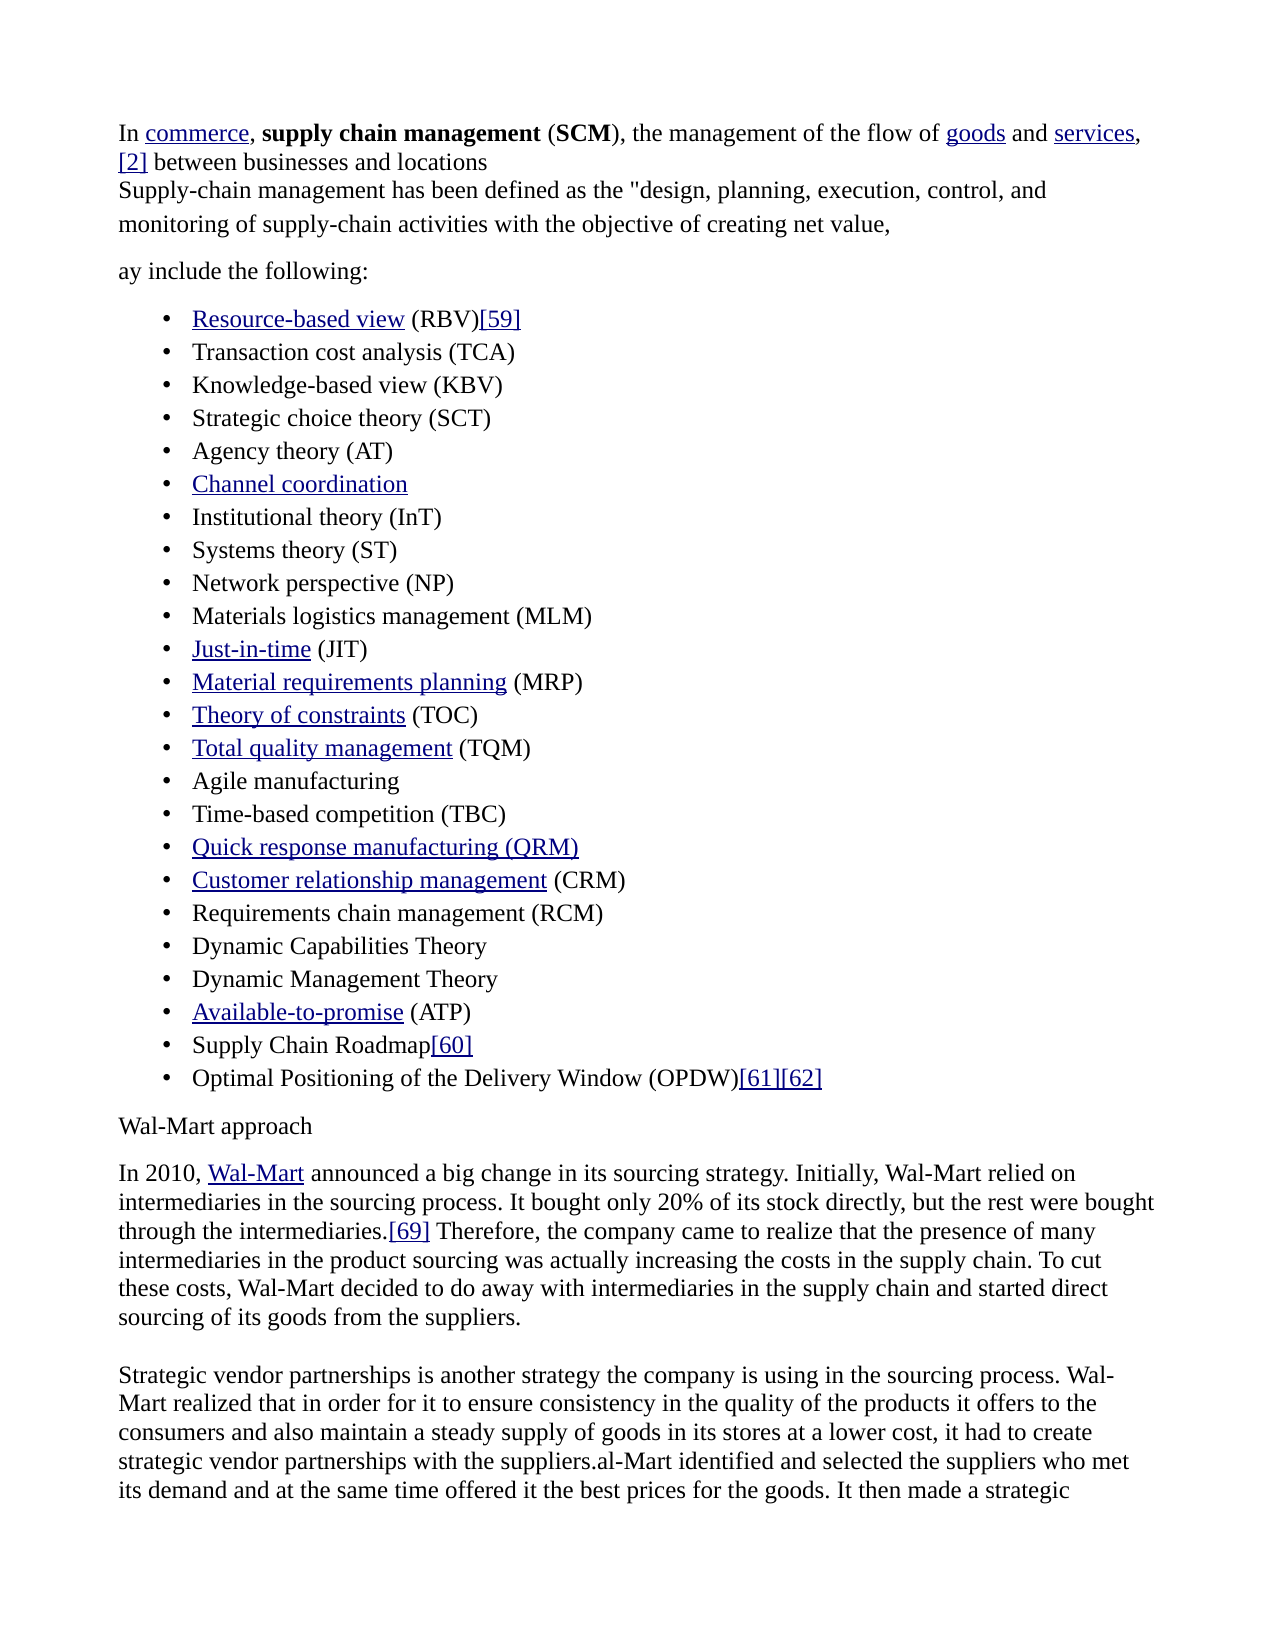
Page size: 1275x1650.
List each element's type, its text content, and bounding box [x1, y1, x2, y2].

list Customer relationship management (CRM) [162, 865, 1157, 894]
list Institutional theory (InT) [162, 502, 1157, 531]
list Knowledge-based view (KBV) [162, 370, 1157, 399]
list Quick response manufacturing (QRM) [162, 832, 1157, 861]
list Dynamic Capabilities Theory [162, 931, 1157, 960]
text In commerce, supply chain management (SCM), the management of the flow of goods and services,[2] between businesses and locations [118, 118, 1157, 176]
list Supply Chain Roadmap[60] [162, 1030, 1157, 1059]
list Requirements chain management (RCM) [162, 898, 1157, 927]
list Strategic choice theory (SCT) [162, 403, 1157, 432]
list Theory of constraints (TOC) [162, 700, 1157, 729]
list Systems theory (ST) [162, 535, 1157, 564]
text ay include the following: [118, 256, 1157, 285]
list Transaction cost analysis (TCA) [162, 337, 1157, 366]
list Channel coordination [162, 469, 1157, 498]
list Total quality management (TQM) [162, 733, 1157, 762]
list Agency theory (AT) [162, 436, 1157, 465]
list Time-based competition (TBC) [162, 799, 1157, 828]
list Network perspective (NP) [162, 568, 1157, 597]
text Wal-Mart approach [118, 1111, 1157, 1140]
list Dynamic Management Theory [162, 964, 1157, 993]
list Materials logistics management (MLM) [162, 601, 1157, 630]
list Agile manufacturing [162, 766, 1157, 795]
text In 2010, Wal-Mart announced a big change in its sourcing strategy. Initially, Wal-Mart relied on intermediaries in the sourcing process. It bought only 20% of its stock directly, but the rest were bought through the intermediaries.[69] Therefore, the company came to realize that the presence of many intermediaries in the product sourcing was actually increasing the costs in the supply chain. To cut these costs, Wal-Mart decided to do away with intermediaries in the supply chain and started direct sourcing of its goods from the suppliers. [118, 1158, 1157, 1331]
text Supply-chain management has been defined as the "design, planning, execution, control, and monitoring of supply-chain activities with the objective of creating net value, [118, 176, 1157, 237]
list Optimal Positioning of the Delivery Window (OPDW)[61][62] [162, 1063, 1157, 1092]
text Strategic vendor partnerships is another strategy the company is using in the sourcing process. Wal-Mart realized that in order for it to ensure consistency in the quality of the products it offers to the consumers and also maintain a steady supply of goods in its stores at a lower cost, it had to create strategic vendor partnerships with the suppliers.al-Mart identified and selected the suppliers who met its demand and at the same time offered it the best prices for the goods. It then made a strategic [118, 1360, 1157, 1503]
list Resource-based view (RBV)[59] [162, 304, 1157, 333]
list Material requirements planning (MRP) [162, 667, 1157, 696]
list Available-to-promise (ATP) [162, 997, 1157, 1026]
list Just-in-time (JIT) [162, 634, 1157, 663]
